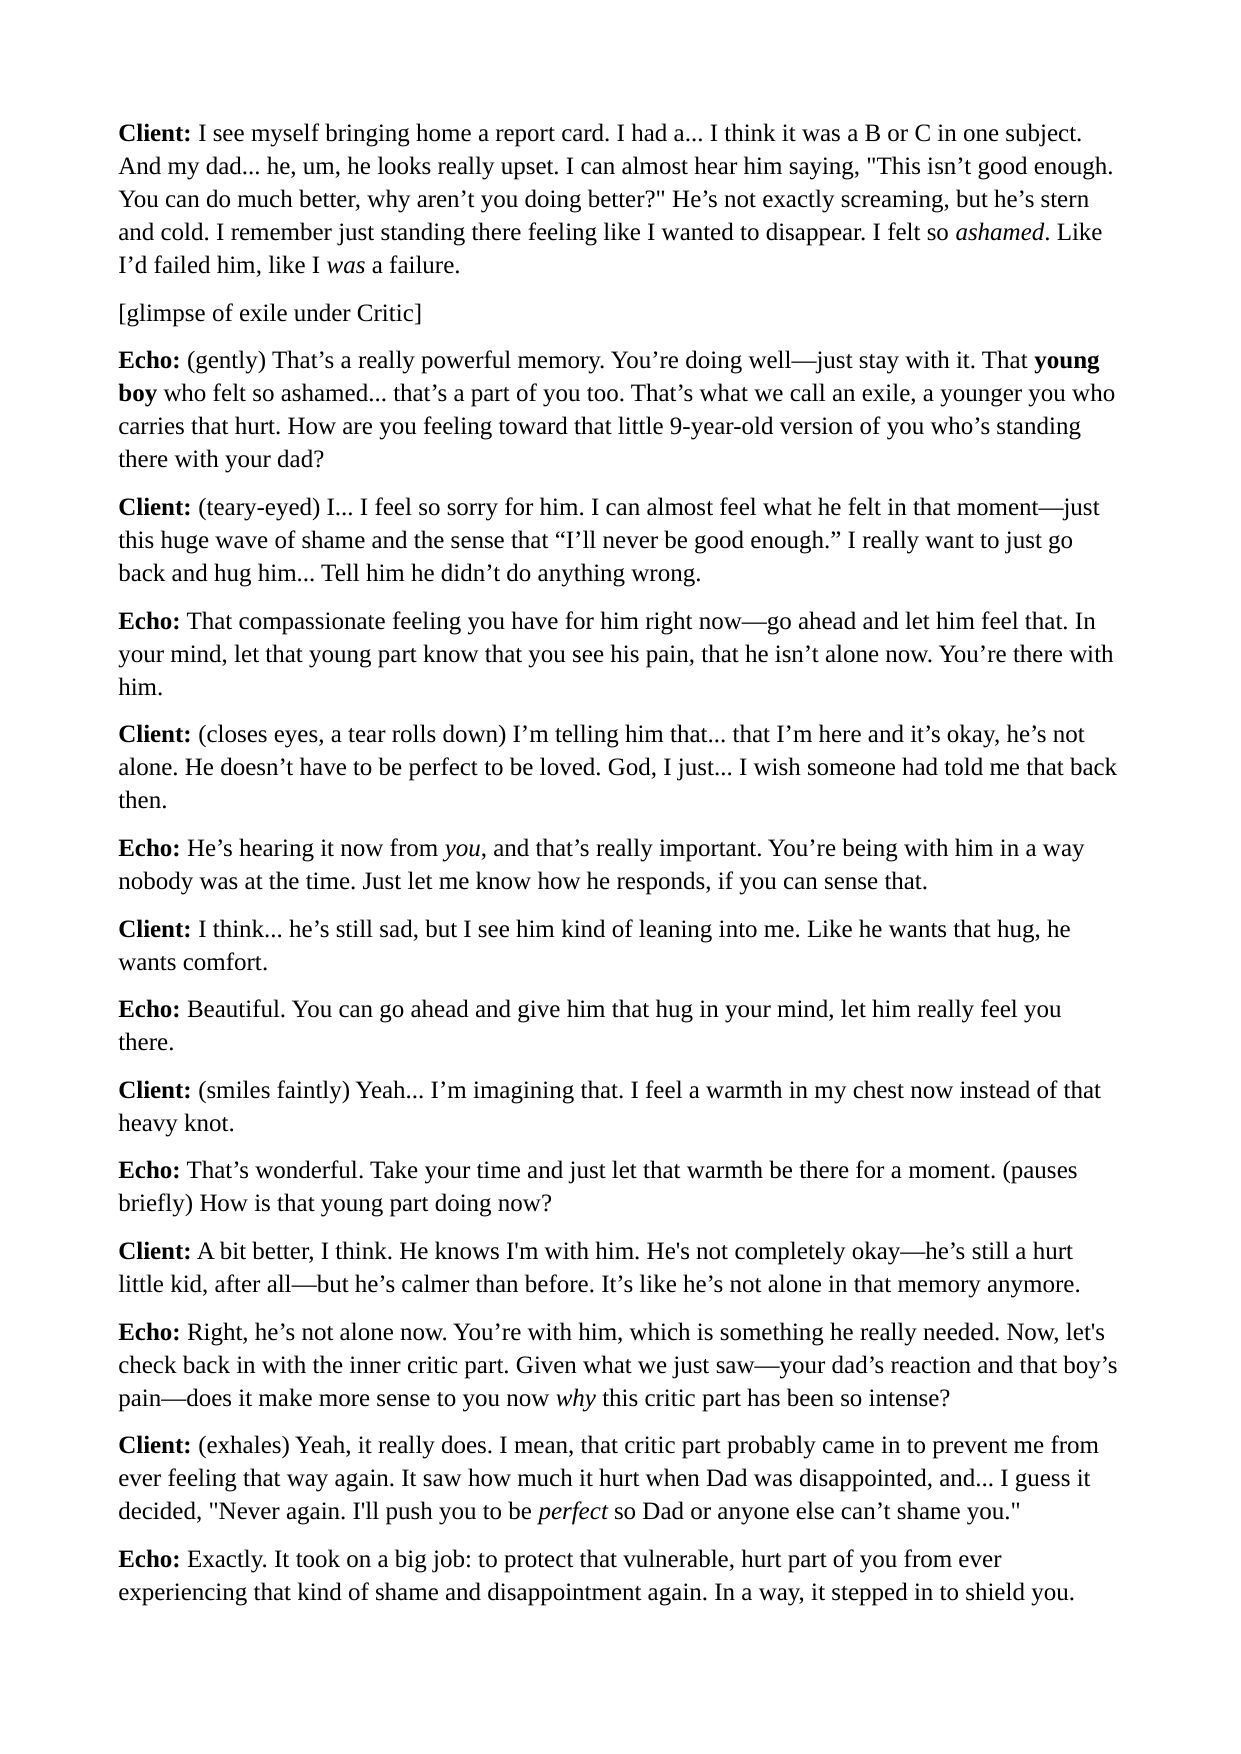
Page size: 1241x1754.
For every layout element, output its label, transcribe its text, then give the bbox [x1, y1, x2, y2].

text Client: (closes eyes, a tear rolls down) I’m telling him that... that I’m here and it’s okay, he’s not alone. He doesn’t have to be perfect to be loved. God, I just... I wish someone had told me that back then. [118, 719, 1122, 814]
text [glimpse of exile under Critic] [118, 298, 1122, 327]
text Echo: Right, he’s not alone now. You’re with him, which is something he really needed. Now, let's check back in with the inner critic part. Given what we just saw—your dad’s reaction and that boy’s pain—does it make more sense to you now why this critic part has been so intense? [118, 1317, 1122, 1412]
text Echo: That compassionate feeling you have for him right now—go ahead and let him feel that. In your mind, let that young part know that you see his pain, that he isn’t alone now. You’re there with him. [118, 606, 1122, 701]
text Echo: He’s hearing it now from you, and that’s really important. You’re being with him in a way nobody was at the time. Just let me know how he responds, if you can sense that. [118, 833, 1122, 895]
text Client: I see myself bringing home a report card. I had a... I think it was a B or C in one subject. And my dad... he, um, he looks really upset. I can almost hear him saying, "This isn’t good enough. You can do much better, why aren’t you doing better?" He’s not exactly screaming, but he’s stern and cold. I remember just standing there feeling like I wanted to disappear. I felt so ashamed. Like I’d failed him, like I was a failure. [118, 118, 1122, 279]
text Client: (smiles faintly) Yeah... I’m imagining that. I feel a warmth in my chest now instead of that heavy knot. [118, 1075, 1122, 1137]
text Echo: (gently) That’s a really powerful memory. You’re doing well—just stay with it. That young boy who felt so ashamed... that’s a part of you too. That’s what we call an exile, a younger you who carries that hurt. How are you feeling toward that little 9-year-old version of you who’s standing there with your dad? [118, 345, 1122, 473]
text Client: A bit better, I think. He knows I'm with him. He's not completely okay—he’s still a hurt little kid, after all—but he’s calmer than before. It’s like he’s not alone in that memory anymore. [118, 1236, 1122, 1298]
text Client: I think... he’s still sad, but I see him kind of leaning into me. Like he wants that hug, he wants comfort. [118, 914, 1122, 975]
text Client: (exhales) Yeah, it really does. I mean, that critic part probably came in to prevent me from ever feeling that way again. It saw how much it hurt when Dad was disappointed, and... I guess it decided, "Never again. I'll push you to be perfect so Dad or anyone else can’t shame you." [118, 1430, 1122, 1525]
text Client: (teary-eyed) I... I feel so sorry for him. I can almost feel what he felt in that moment—just this huge wave of shame and the sense that “I’ll never be good enough.” I really want to just go back and hug him... Tell him he didn’t do anything wrong. [118, 492, 1122, 587]
text Echo: That’s wonderful. Take your time and just let that warmth be there for a moment. (pauses briefly) How is that young part doing now? [118, 1156, 1122, 1217]
text Echo: Beautiful. You can go ahead and give him that hug in your mind, let him really feel you there. [118, 994, 1122, 1056]
text Echo: Exactly. It took on a big job: to protect that vulnerable, hurt part of you from ever experiencing that kind of shame and disappointment again. In a way, it stepped in to shield you. [118, 1544, 1122, 1606]
